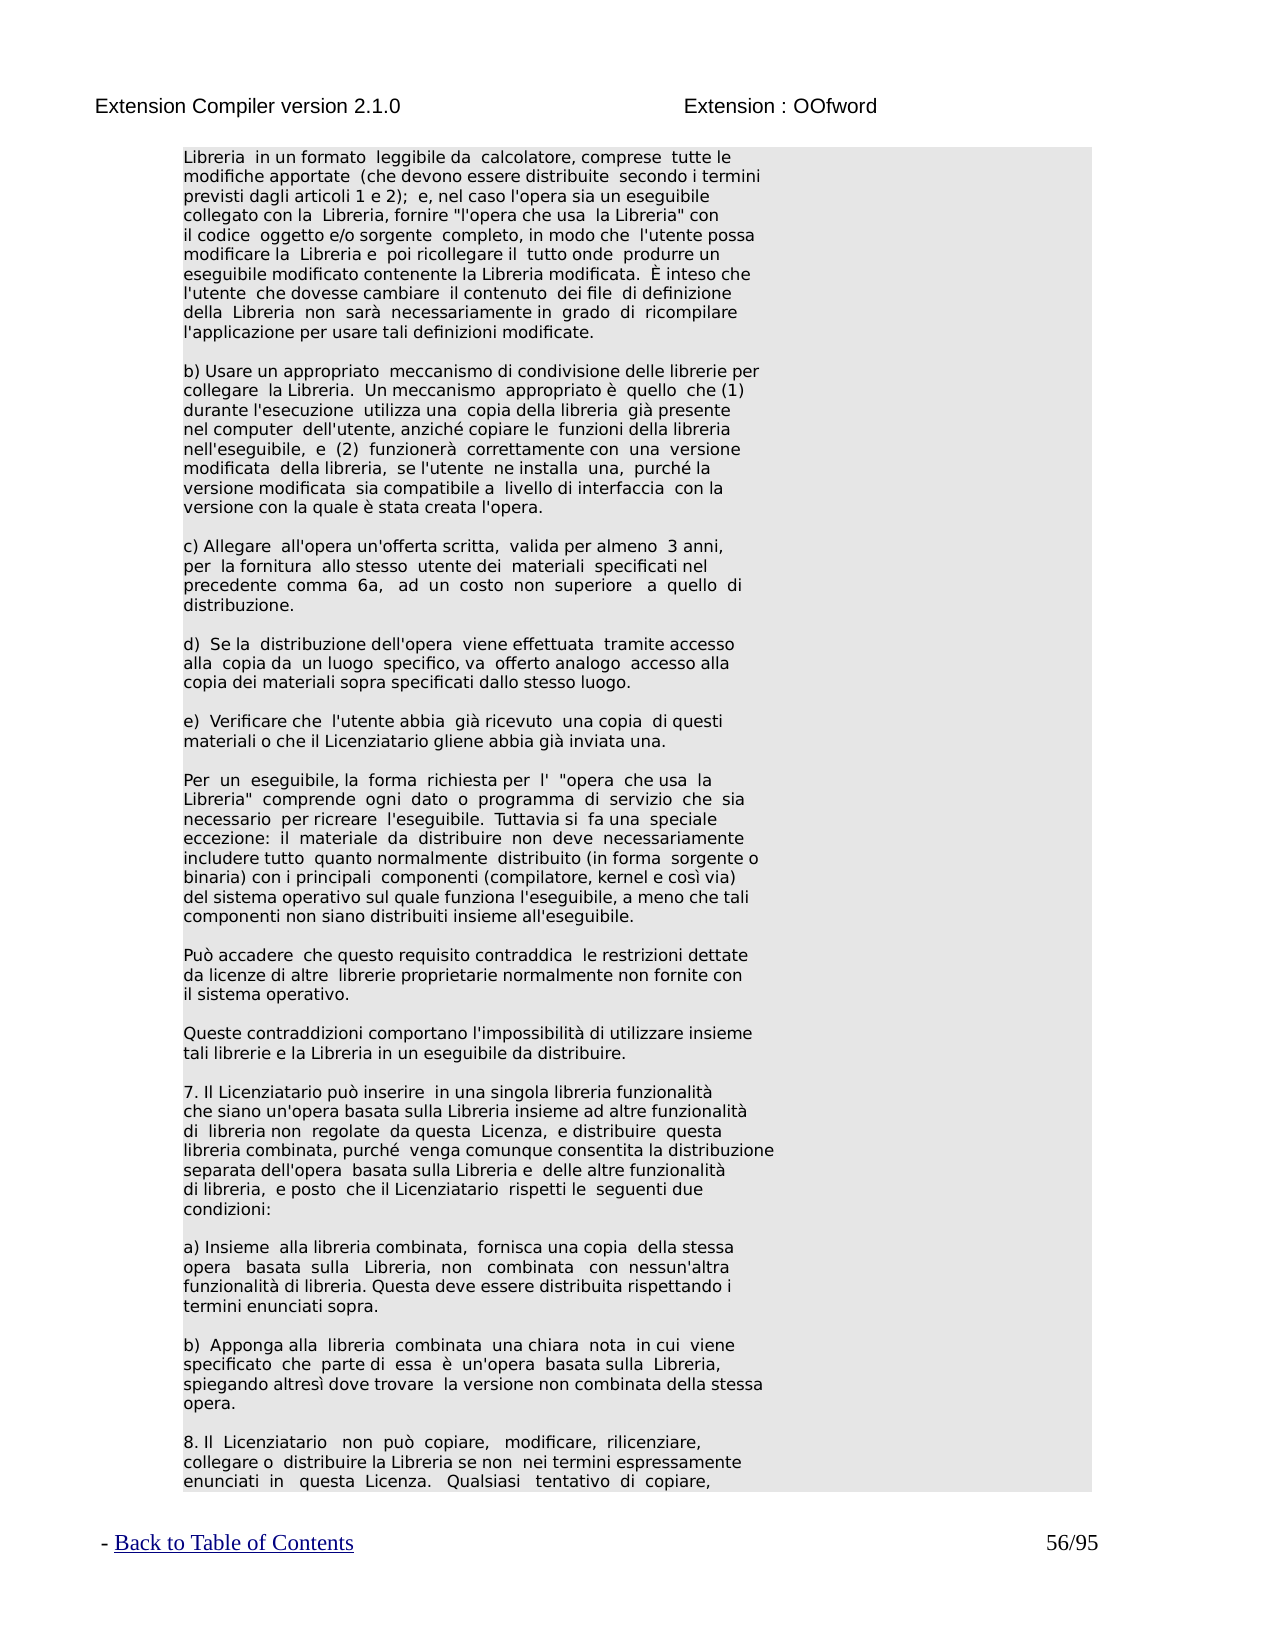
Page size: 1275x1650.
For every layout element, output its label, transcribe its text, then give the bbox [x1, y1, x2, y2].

text collegato con la Libreria, fornire "l'opera che usa la Libreria" con [183, 206, 1092, 225]
text binaria) con i principali componenti (compilatore, kernel e così via) [183, 868, 1092, 888]
text enunciati in questa Licenza. Qualsiasi tentativo di copiare, [183, 1472, 1092, 1492]
text Queste contraddizioni comportano l'impossibilità di utilizzare insieme [183, 1024, 1092, 1043]
text della Libreria non sarà necessariamente in grado di ricompilare [183, 303, 1092, 323]
text Può accadere che questo requisito contraddica le restrizioni dettate [183, 946, 1092, 966]
text funzionalità di libreria. Questa deve essere distribuita rispettando i [183, 1277, 1092, 1297]
text eseguibile modificato contenente la Libreria modificata. È inteso che [183, 264, 1092, 284]
text spiegando altresì dove trovare la versione non combinata della stessa [183, 1375, 1092, 1394]
text precedente comma 6a, ad un costo non superiore a quello di [183, 576, 1092, 596]
text Libreria" comprende ogni dato o programma di servizio che sia [183, 790, 1092, 810]
text tali librerie e la Libreria in un eseguibile da distribuire. [183, 1043, 1092, 1063]
text modificare la Libreria e poi ricollegare il tutto onde produrre un [183, 245, 1092, 264]
text di libreria, e posto che il Licenziatario rispetti le seguenti due [183, 1180, 1092, 1199]
text opera. [183, 1394, 1092, 1414]
text a) Insieme alla libreria combinata, fornisca una copia della stessa [183, 1238, 1092, 1258]
text modificata della libreria, se l'utente ne installa una, purché la [183, 459, 1092, 479]
text previsti dagli articoli 1 e 2); e, nel caso l'opera sia un eseguibile [183, 186, 1092, 206]
text e) Verificare che l'utente abbia già ricevuto una copia di questi [183, 712, 1092, 732]
text c) Allegare all'opera un'offerta scritta, valida per almeno 3 anni, [183, 537, 1092, 557]
text modifiche apportate (che devono essere distribuite secondo i termini [183, 167, 1092, 186]
text da licenze di altre librerie proprietarie normalmente non fornite con [183, 966, 1092, 985]
text che siano un'opera basata sulla Libreria insieme ad altre funzionalità [183, 1102, 1092, 1121]
text collegare la Libreria. Un meccanismo appropriato è quello che (1) [183, 381, 1092, 401]
text opera basata sulla Libreria, non combinata con nessun'altra [183, 1258, 1092, 1277]
text versione modificata sia compatibile a livello di interfaccia con la [183, 479, 1092, 498]
text libreria combinata, purché venga comunque consentita la distribuzione [183, 1141, 1092, 1160]
text b) Apponga alla libreria combinata una chiara nota in cui viene [183, 1336, 1092, 1355]
text b) Usare un appropriato meccanismo di condivisione delle librerie per [183, 362, 1092, 381]
text specificato che parte di essa è un'opera basata sulla Libreria, [183, 1355, 1092, 1375]
text Libreria in un formato leggibile da calcolatore, comprese tutte le [183, 147, 1092, 167]
text d) Se la distribuzione dell'opera viene effettuata tramite accesso [183, 634, 1092, 654]
text 7. Il Licenziatario può inserire in una singola libreria funzionalità [183, 1082, 1092, 1102]
text componenti non siano distribuiti insieme all'eseguibile. [183, 907, 1092, 927]
text nel computer dell'utente, anziché copiare le funzioni della libreria [183, 420, 1092, 440]
text 8. Il Licenziatario non può copiare, modificare, rilicenziare, [183, 1433, 1092, 1453]
text copia dei materiali sopra specificati dallo stesso luogo. [183, 673, 1092, 693]
text di libreria non regolate da questa Licenza, e distribuire questa [183, 1121, 1092, 1141]
text necessario per ricreare l'eseguibile. Tuttavia si fa una speciale [183, 810, 1092, 829]
text l'applicazione per usare tali definizioni modificate. [183, 323, 1092, 342]
text durante l'esecuzione utilizza una copia della libreria già presente [183, 401, 1092, 420]
text condizioni: [183, 1199, 1092, 1219]
text nell'eseguibile, e (2) funzionerà correttamente con una versione [183, 440, 1092, 459]
text del sistema operativo sul quale funziona l'eseguibile, a meno che tali [183, 888, 1092, 907]
text alla copia da un luogo specifico, va offerto analogo accesso alla [183, 654, 1092, 673]
text materiali o che il Licenziatario gliene abbia già inviata una. [183, 732, 1092, 751]
text distribuzione. [183, 596, 1092, 615]
text Per un eseguibile, la forma richiesta per l' "opera che usa la [183, 771, 1092, 790]
text collegare o distribuire la Libreria se non nei termini espressamente [183, 1453, 1092, 1472]
text il codice oggetto e/o sorgente completo, in modo che l'utente possa [183, 225, 1092, 245]
text il sistema operativo. [183, 985, 1092, 1004]
text versione con la quale è stata creata l'opera. [183, 498, 1092, 518]
text termini enunciati sopra. [183, 1297, 1092, 1316]
text eccezione: il materiale da distribuire non deve necessariamente [183, 829, 1092, 849]
text l'utente che dovesse cambiare il contenuto dei file di definizione [183, 284, 1092, 303]
text per la fornitura allo stesso utente dei materiali specificati nel [183, 557, 1092, 576]
text separata dell'opera basata sulla Libreria e delle altre funzionalità [183, 1160, 1092, 1180]
text includere tutto quanto normalmente distribuito (in forma sorgente o [183, 849, 1092, 868]
